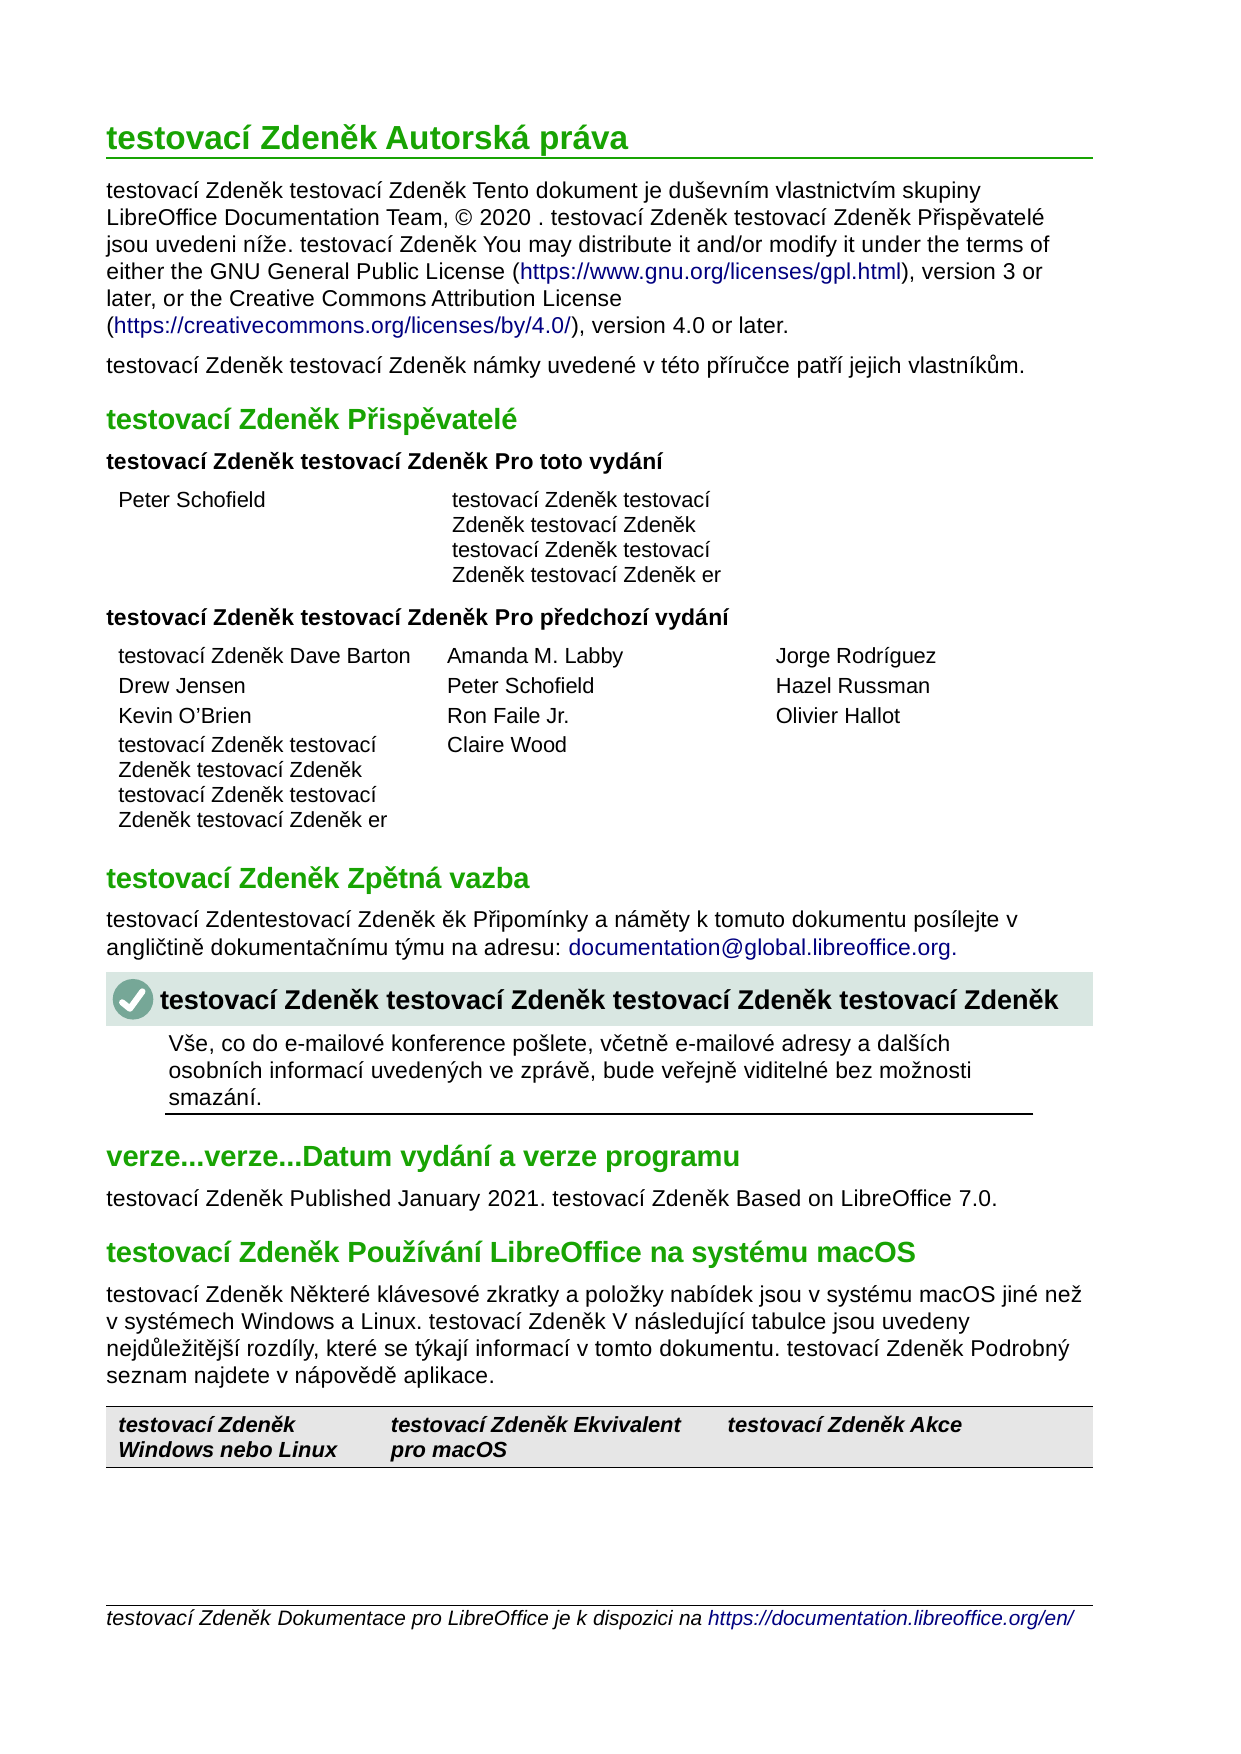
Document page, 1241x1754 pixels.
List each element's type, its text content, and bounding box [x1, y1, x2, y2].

table_cell testovací Zdeněk testovací Zdeněk testovací Zdeněk testovací Zdeněk testovací Zdeněk testovací Zdeněk er [106, 732, 435, 837]
table_header testovací Zdeněk Ekvivalent pro macOS [379, 1407, 716, 1467]
table_header testovací Zdeněk Dave Barton [106, 643, 435, 673]
text testovací Zdentestovací Zdeněk ěk Připomínky a náměty k tomuto dokumentu posílejte v angličtině dokumentačnímu týmu na adresu: documentation@global.libreoffice.org. [106, 906, 1093, 960]
table_cell Peter Schofield [435, 673, 764, 702]
table_header [766, 487, 1093, 592]
table_cell Ron Faile Jr. [435, 703, 764, 732]
text testovací Zdeněk testovací Zdeněk Pro toto vydání [106, 447, 1093, 474]
subtitle testovací Zdeněk testovací Zdeněk testovací Zdeněk testovací Zdeněk [106, 972, 1093, 1026]
text testovací Zdeněk Published January 2021. testovací Zdeněk Based on LibreOffice 7.0. [106, 1184, 1093, 1211]
table_cell Drew Jensen [106, 673, 435, 702]
text Vše, co do e-mailové konference pošlete, včetně e-mailové adresy a dalších osobních informací uvedených ve zprávě, bude veřejně viditelné bez možnosti smazání. [165, 1026, 1033, 1113]
text testovací Zdeněk Některé klávesové zkratky a položky nabídek jsou v systému macOS jiné než v systémech Windows a Linux. testovací Zdeněk V následující tabulce jsou uvedeny nejdůležitější rozdíly, které se týkají informací v tomto dokumentu. testovací Zdeněk Podrobný seznam najdete v nápovědě aplikace. [106, 1280, 1093, 1389]
subtitle testovací Zdeněk Autorská práva [106, 118, 1093, 157]
table_cell [764, 732, 1093, 837]
table_cell Olivier Hallot [764, 703, 1093, 732]
table_header Jorge Rodríguez [764, 643, 1093, 673]
table_header Peter Schofield [106, 487, 440, 592]
table_header testovací Zdeněk testovací Zdeněk testovací Zdeněk testovací Zdeněk testovací Zdeněk testovací Zdeněk er [440, 487, 766, 592]
table_cell Claire Wood [435, 732, 764, 837]
table_header Amanda M. Labby [435, 643, 764, 673]
text testovací Zdeněk testovací Zdeněk Pro předchozí vydání [106, 603, 1093, 631]
text testovací Zdeněk testovací Zdeněk námky uvedené v této příručce patří jejich vlastníkům. [106, 351, 1093, 378]
subtitle testovací Zdeněk Používání LibreOffice na systému macOS [106, 1235, 1093, 1268]
subtitle testovací Zdeněk Přispěvatelé [106, 402, 1093, 436]
subtitle testovací Zdeněk Zpětná vazba [106, 861, 1093, 894]
table_cell Kevin O’Brien [106, 703, 435, 732]
subtitle verze...verze...Datum vydání a verze programu [106, 1139, 1093, 1172]
text testovací Zdeněk testovací Zdeněk Tento dokument je duševním vlastnictvím skupiny LibreOffice Documentation Team, © 2020 . testovací Zdeněk testovací Zdeněk Přispěvatelé jsou uvedeni níže. testovací Zdeněk You may distribute it and/or modify it under the terms of either the GNU General Public License (https://www.gnu.org/licenses/gpl.html), version 3 or later, or the Creative Commons Attribution License (https://creativecommons.org/licenses/by/4.0/), version 4.0 or later. [106, 176, 1093, 339]
table_header testovací Zdeněk Windows nebo Linux [106, 1407, 379, 1467]
table_cell Hazel Russman [764, 673, 1093, 702]
table_header testovací Zdeněk Akce [716, 1407, 1093, 1467]
